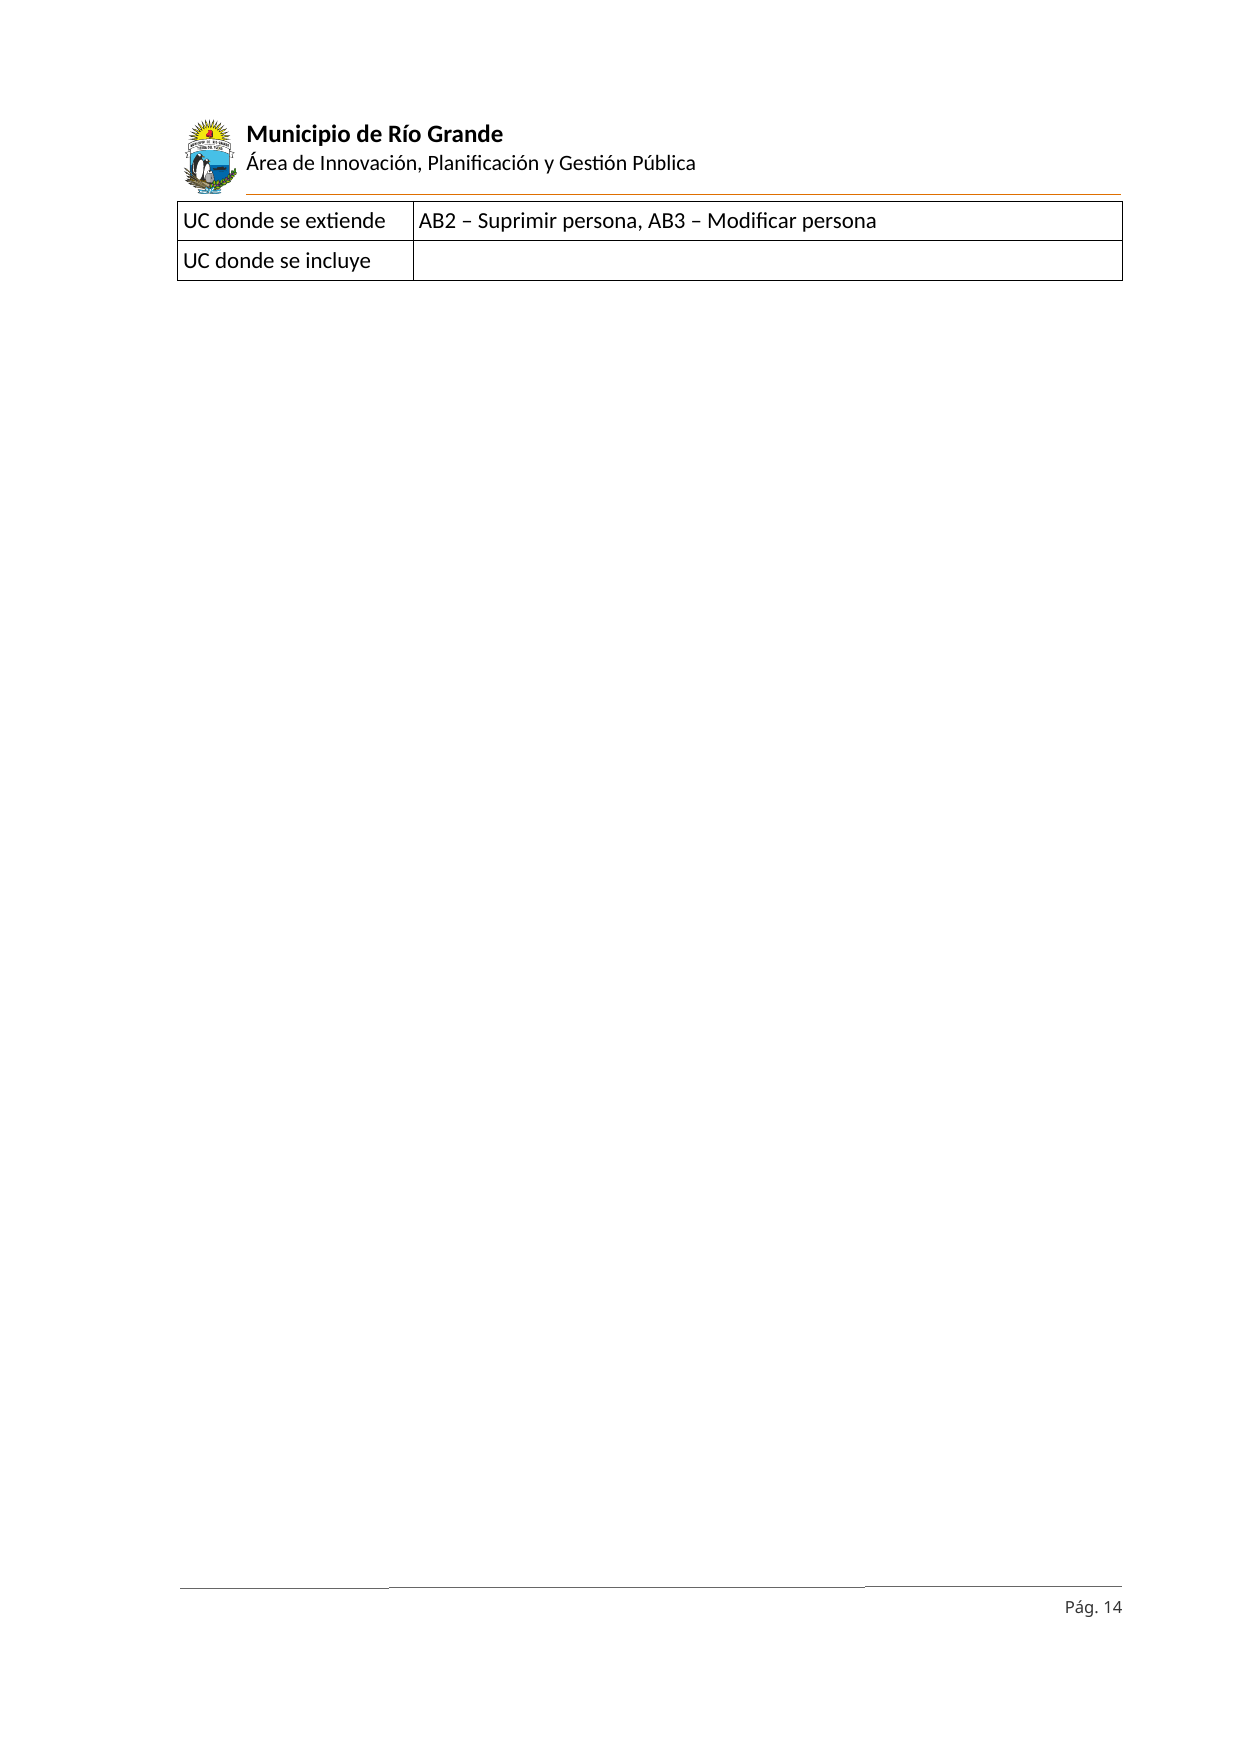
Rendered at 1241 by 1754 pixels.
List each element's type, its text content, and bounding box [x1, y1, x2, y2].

table_cell AB2 – Suprimir persona, AB3 – Modificar persona [414, 202, 1122, 240]
table_cell [414, 241, 1122, 280]
table_cell UC donde se incluye [178, 241, 413, 280]
table_cell UC donde se extiende [178, 202, 413, 240]
